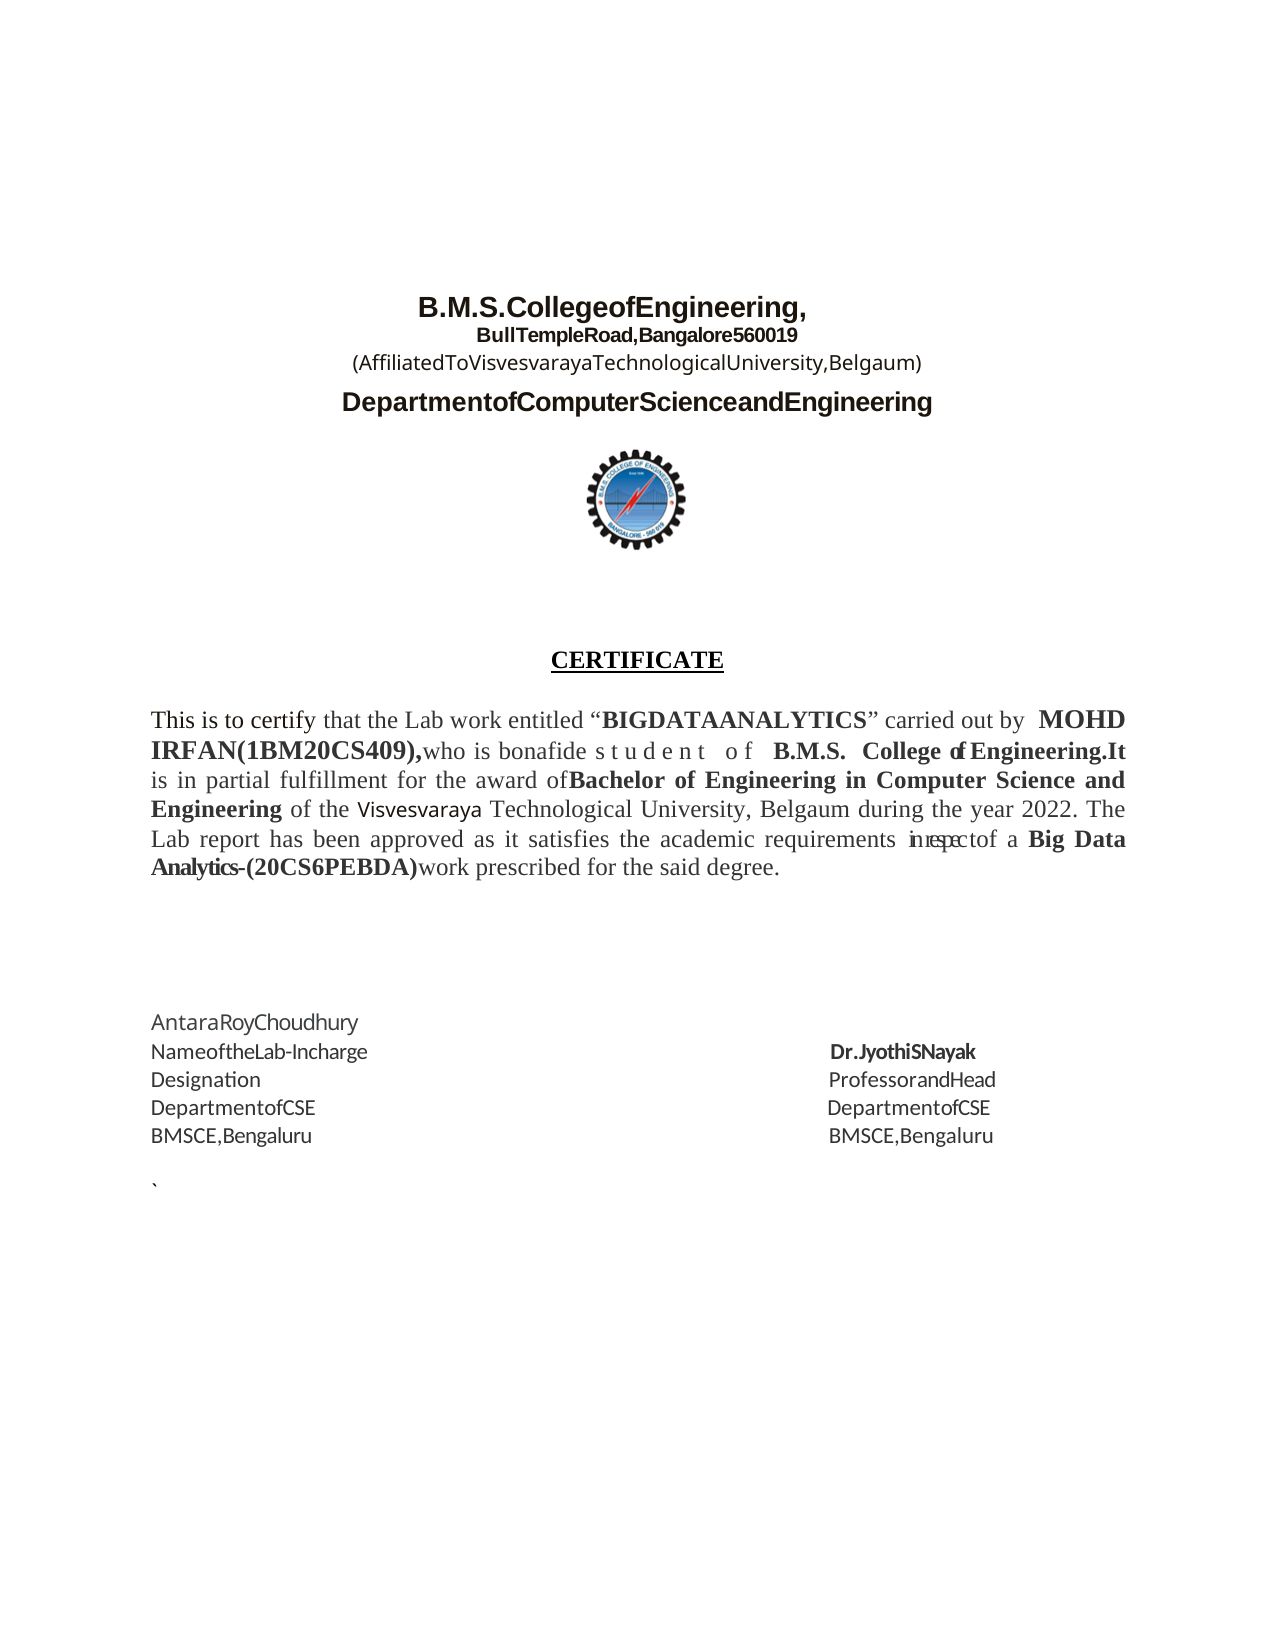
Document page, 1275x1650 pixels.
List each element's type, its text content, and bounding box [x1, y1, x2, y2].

text BullTempleRoad,Bangalore560019 [196, 323, 1079, 347]
text ` [151, 1177, 1177, 1205]
text NameoftheLab-Incharge Dr.JyothiSNayak [151, 1037, 1177, 1065]
text BMSCE,Bengaluru BMSCE,Bengaluru [151, 1121, 1177, 1149]
text Designation ProfessorandHead [151, 1065, 1177, 1093]
text This is to certify that the Lab work entitled “BIGDATAANALYTICS” carried out by MOHD IRFAN(1BM20CS409),who is bonafide student of B.M.S. College of Engineering.It is in partial fulfillment for the award ofBachelor of Engineering in Computer Science and Engineering of the Visvesvaraya Technological University, Belgaum during the year 2022. The Lab report has been approved as it satisfies the academic requirements in respec tof a Big Data Analytics-(20CS6PEBDA)work prescribed for the said degree. [151, 703, 1126, 881]
text (AffiliatedToVisvesvarayaTechnologicalUniversity,Belgaum) [196, 348, 1079, 376]
text DepartmentofCSE DepartmentofCSE [151, 1093, 1177, 1121]
picture [586, 449, 686, 551]
text CERTIFICATE [196, 646, 1079, 674]
text B.M.S.CollegeofEngineering, [418, 289, 1177, 323]
text DepartmentofComputerScienceandEngineering [196, 386, 1079, 417]
text AntaraRoyChoudhury [151, 1007, 1177, 1036]
